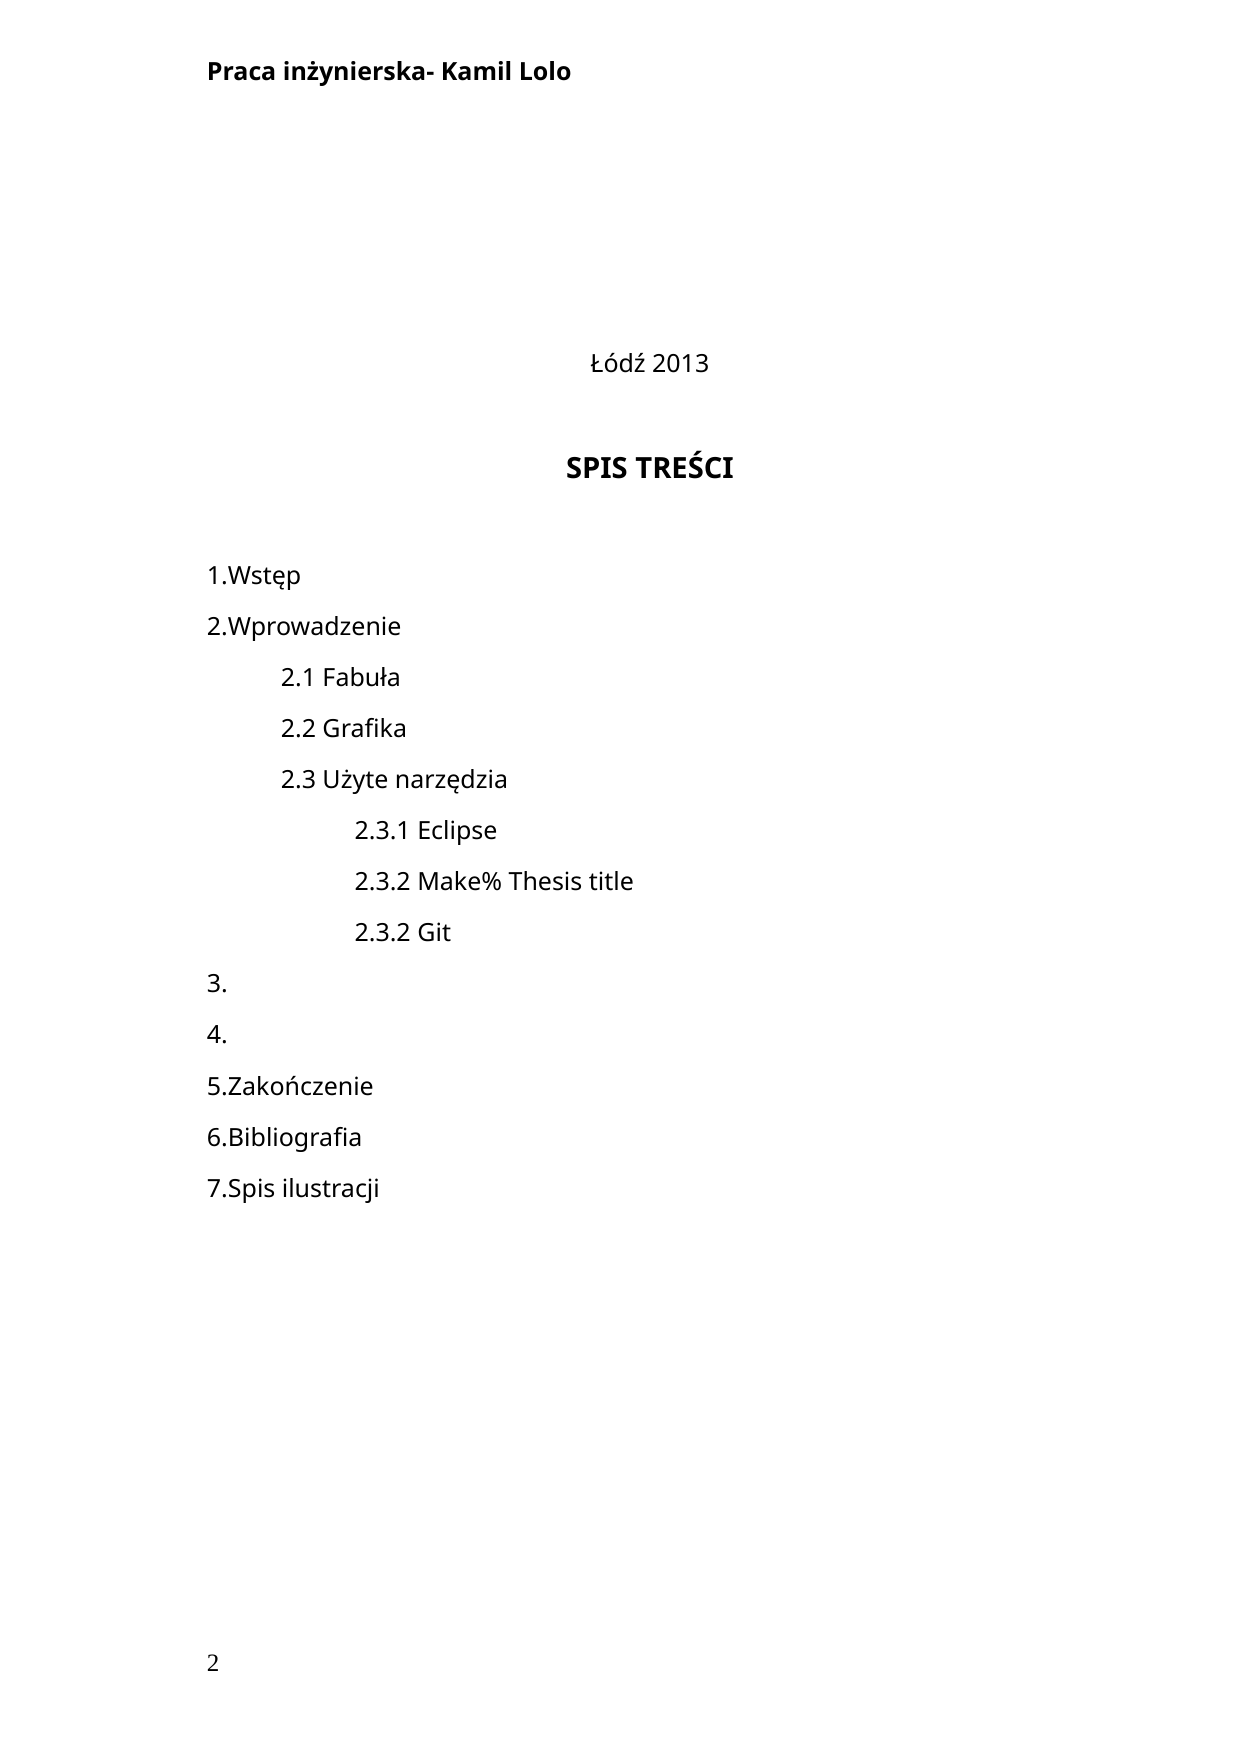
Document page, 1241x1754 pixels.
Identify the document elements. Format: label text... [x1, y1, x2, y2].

text 4. [207, 1017, 1093, 1051]
text Łódź 2013 [207, 345, 1093, 379]
text SPIS TREŚCI [207, 447, 1093, 487]
text 2.1 Fabuła [207, 660, 1093, 694]
text 3. [207, 966, 1093, 1000]
text 2.3.2 Make% Thesis title [207, 864, 1093, 898]
list Spis ilustracji [207, 1170, 1093, 1204]
list Wstęp [207, 558, 1093, 592]
list Wprowadzenie [207, 609, 1093, 643]
text 2.3.1 Eclipse [207, 813, 1093, 847]
text 2.3.2 Git [207, 915, 1093, 949]
text 2.2 Grafika [207, 711, 1093, 745]
text 2.3 Użyte narzędzia [207, 762, 1093, 796]
list Bibliografia [207, 1119, 1093, 1153]
list Zakończenie [207, 1068, 1093, 1102]
